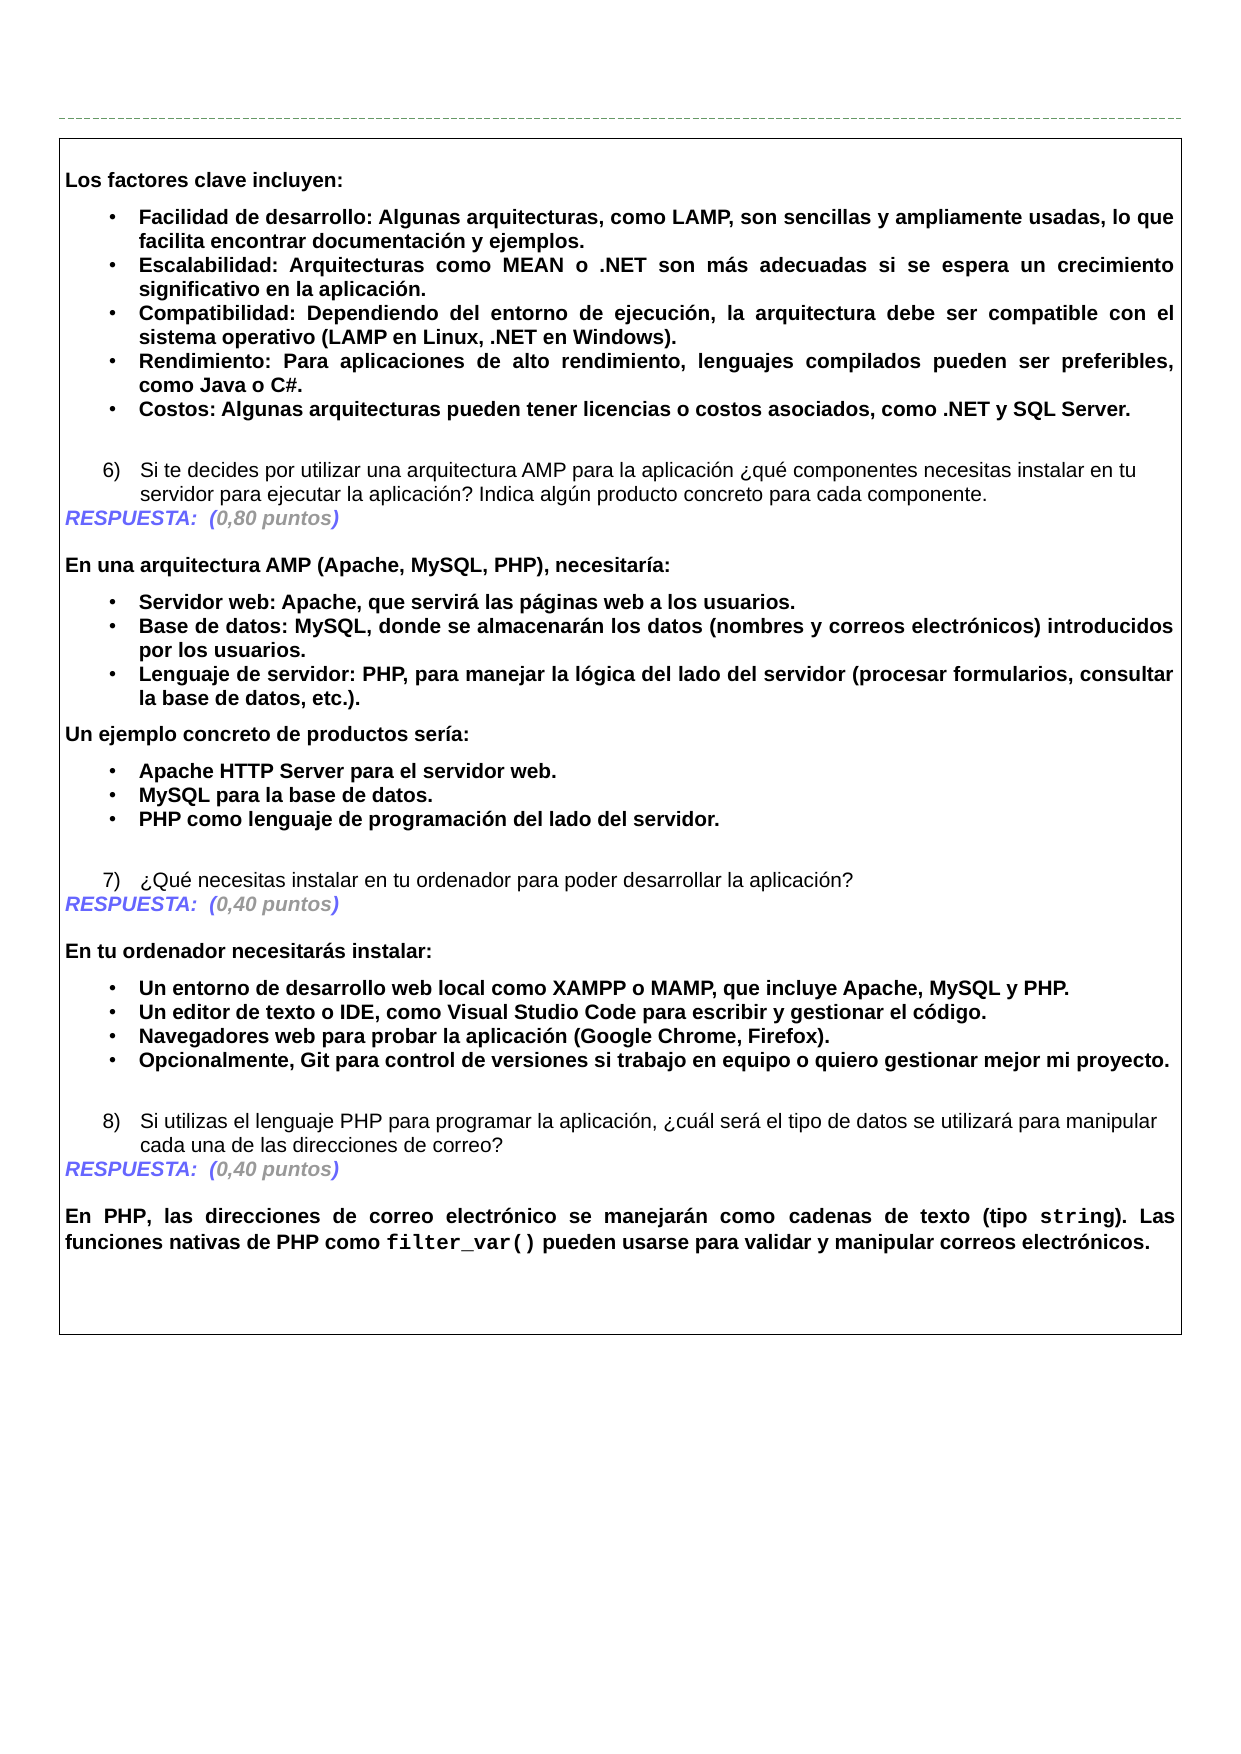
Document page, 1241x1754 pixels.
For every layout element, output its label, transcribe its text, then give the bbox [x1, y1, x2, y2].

table_header Los factores clave incluyen: Facilidad de desarrollo: Algunas arquitecturas, como LAMP, son sencillas y ampliamente usadas, lo que facilita encontrar documentación y ejemplos. Escalabilidad: Arquitecturas como MEAN o .NET son más adecuadas si se espera un crecimiento significativo en la aplicación. Compatibilidad: Dependiendo del entorno de ejecución, la arquitectura debe ser compatible con el sistema operativo (LAMP en Linux, .NET en Windows). Rendimiento: Para aplicaciones de alto rendimiento, lenguajes compilados pueden ser preferibles, como Java o C#. Costos: Algunas arquitecturas pueden tener licencias o costos asociados, como .NET y SQL Server. Si te decides por utilizar una arquitectura AMP para la aplicación ¿qué componentes necesitas instalar en tu servidor para ejecutar la aplicación? Indica algún producto concreto para cada componente. RESPUESTA: (0,80 puntos) En una arquitectura AMP (Apache, MySQL, PHP), necesitaría: Servidor web: Apache, que servirá las páginas web a los usuarios. Base de datos: MySQL, donde se almacenarán los datos (nombres y correos electrónicos) introducidos por los usuarios. Lenguaje de servidor: PHP, para manejar la lógica del lado del servidor (procesar formularios, consultar la base de datos, etc.). Un ejemplo concreto de productos sería: Apache HTTP Server para el servidor web. MySQL para la base de datos. PHP como lenguaje de programación del lado del servidor. ¿Qué necesitas instalar en tu ordenador para poder desarrollar la aplicación? RESPUESTA: (0,40 puntos) En tu ordenador necesitarás instalar: Un entorno de desarrollo web local como XAMPP o MAMP, que incluye Apache, MySQL y PHP. Un editor de texto o IDE, como Visual Studio Code para escribir y gestionar el código. Navegadores web para probar la aplicación (Google Chrome, Firefox). Opcionalmente, Git para control de versiones si trabajo en equipo o quiero gestionar mejor mi proyecto. Si utilizas el lenguaje PHP para programar la aplicación, ¿cuál será el tipo de datos se utilizará para manipular cada una de las direcciones de correo? RESPUESTA: (0,40 puntos) En PHP, las direcciones de correo electrónico se manejarán como cadenas de texto (tipo string). Las funciones nativas de PHP como filter_var() pueden usarse para validar y manipular correos electrónicos. [60, 139, 1181, 1333]
